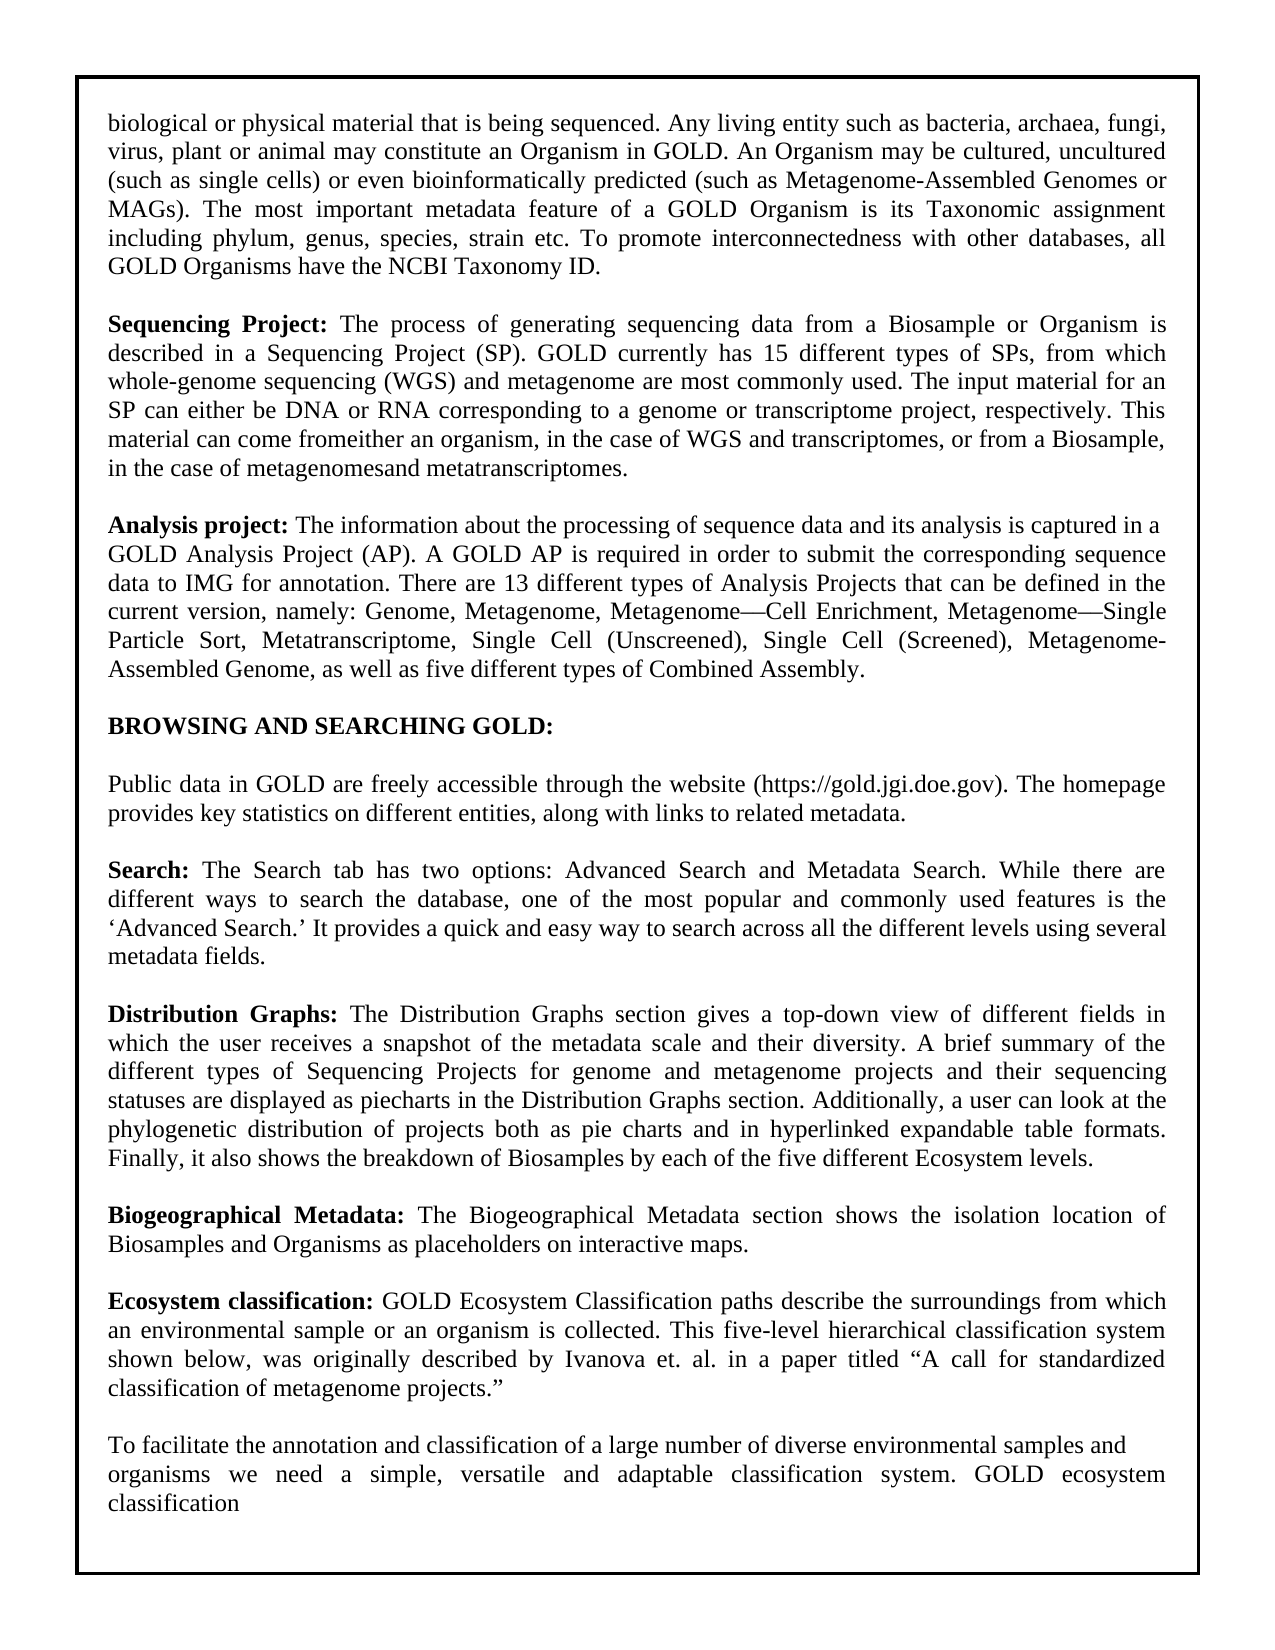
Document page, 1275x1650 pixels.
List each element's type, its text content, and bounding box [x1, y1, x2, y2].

text biological or physical material that is being sequenced. Any living entity such as bacteria, archaea, fungi, virus, plant or animal may constitute an Organism in GOLD. An Organism may be cultured, uncultured (such as single cells) or even bioinformatically predicted (such as Metagenome-Assembled Genomes or MAGs). The most important metadata feature of a GOLD Organism is its Taxonomic assignment including phylum, genus, species, strain etc. To promote interconnectedness with other databases, all GOLD Organisms have the NCBI Taxonomy ID. [108, 108, 1167, 280]
text Search: The Search tab has two options: Advanced Search and Metadata Search. While there are different ways to search the database, one of the most popular and commonly used features is the ‘Advanced Search.’ It provides a quick and easy way to search across all the different levels using several metadata fields. [108, 855, 1167, 970]
text Public data in GOLD are freely accessible through the website (https://gold.jgi.doe.gov). The homepage provides key statistics on different entities, along with links to related metadata. [108, 769, 1167, 826]
text Biogeographical Metadata: The Biogeographical Metadata section shows the isolation location of Biosamples and Organisms as placeholders on interactive maps. [108, 1200, 1167, 1258]
text organisms we need a simple, versatile and adaptable classification system. GOLD ecosystem classification [108, 1459, 1167, 1516]
text GOLD Analysis Project (AP). A GOLD AP is required in order to submit the corresponding sequence data to IMG for annotation. There are 13 different types of Analysis Projects that can be defined in the current version, namely: Genome, Metagenome, Metagenome––Cell Enrichment, Metagenome––Single Particle Sort, Metatranscriptome, Single Cell (Unscreened), Single Cell (Screened), Metagenome-Assembled Genome, as well as five different types of Combined Assembly. [108, 539, 1167, 683]
text Distribution Graphs: The Distribution Graphs section gives a top-down view of different fields in which the user receives a snapshot of the metadata scale and their diversity. A brief summary of the different types of Sequencing Projects for genome and metagenome projects and their sequencing statuses are displayed as piecharts in the Distribution Graphs section. Additionally, a user can look at the phylogenetic distribution of projects both as pie charts and in hyperlinked expandable table formats. Finally, it also shows the breakdown of Biosamples by each of the five different Ecosystem levels. [108, 999, 1167, 1171]
text BROWSING AND SEARCHING GOLD: [108, 711, 1167, 740]
text Sequencing Project: The process of generating sequencing data from a Biosample or Organism is described in a Sequencing Project (SP). GOLD currently has 15 different types of SPs, from which whole-genome sequencing (WGS) and metagenome are most commonly used. The input material for an SP can either be DNA or RNA corresponding to a genome or transcriptome project, respectively. This material can come fromeither an organism, in the case of WGS and transcriptomes, or from a Biosample, in the case of metagenomesand metatranscriptomes. [108, 309, 1167, 481]
text Analysis project: The information about the processing of sequence data and its analysis is captured in a [108, 510, 1167, 539]
text To facilitate the annotation and classification of a large number of diverse environmental samples and [108, 1430, 1167, 1459]
text Ecosystem classification: GOLD Ecosystem Classification paths describe the surroundings from which an environmental sample or an organism is collected. This five-level hierarchical classification system shown below, was originally described by Ivanova et. al. in a paper titled “A call for standardized classification of metagenome projects.” [108, 1286, 1167, 1401]
